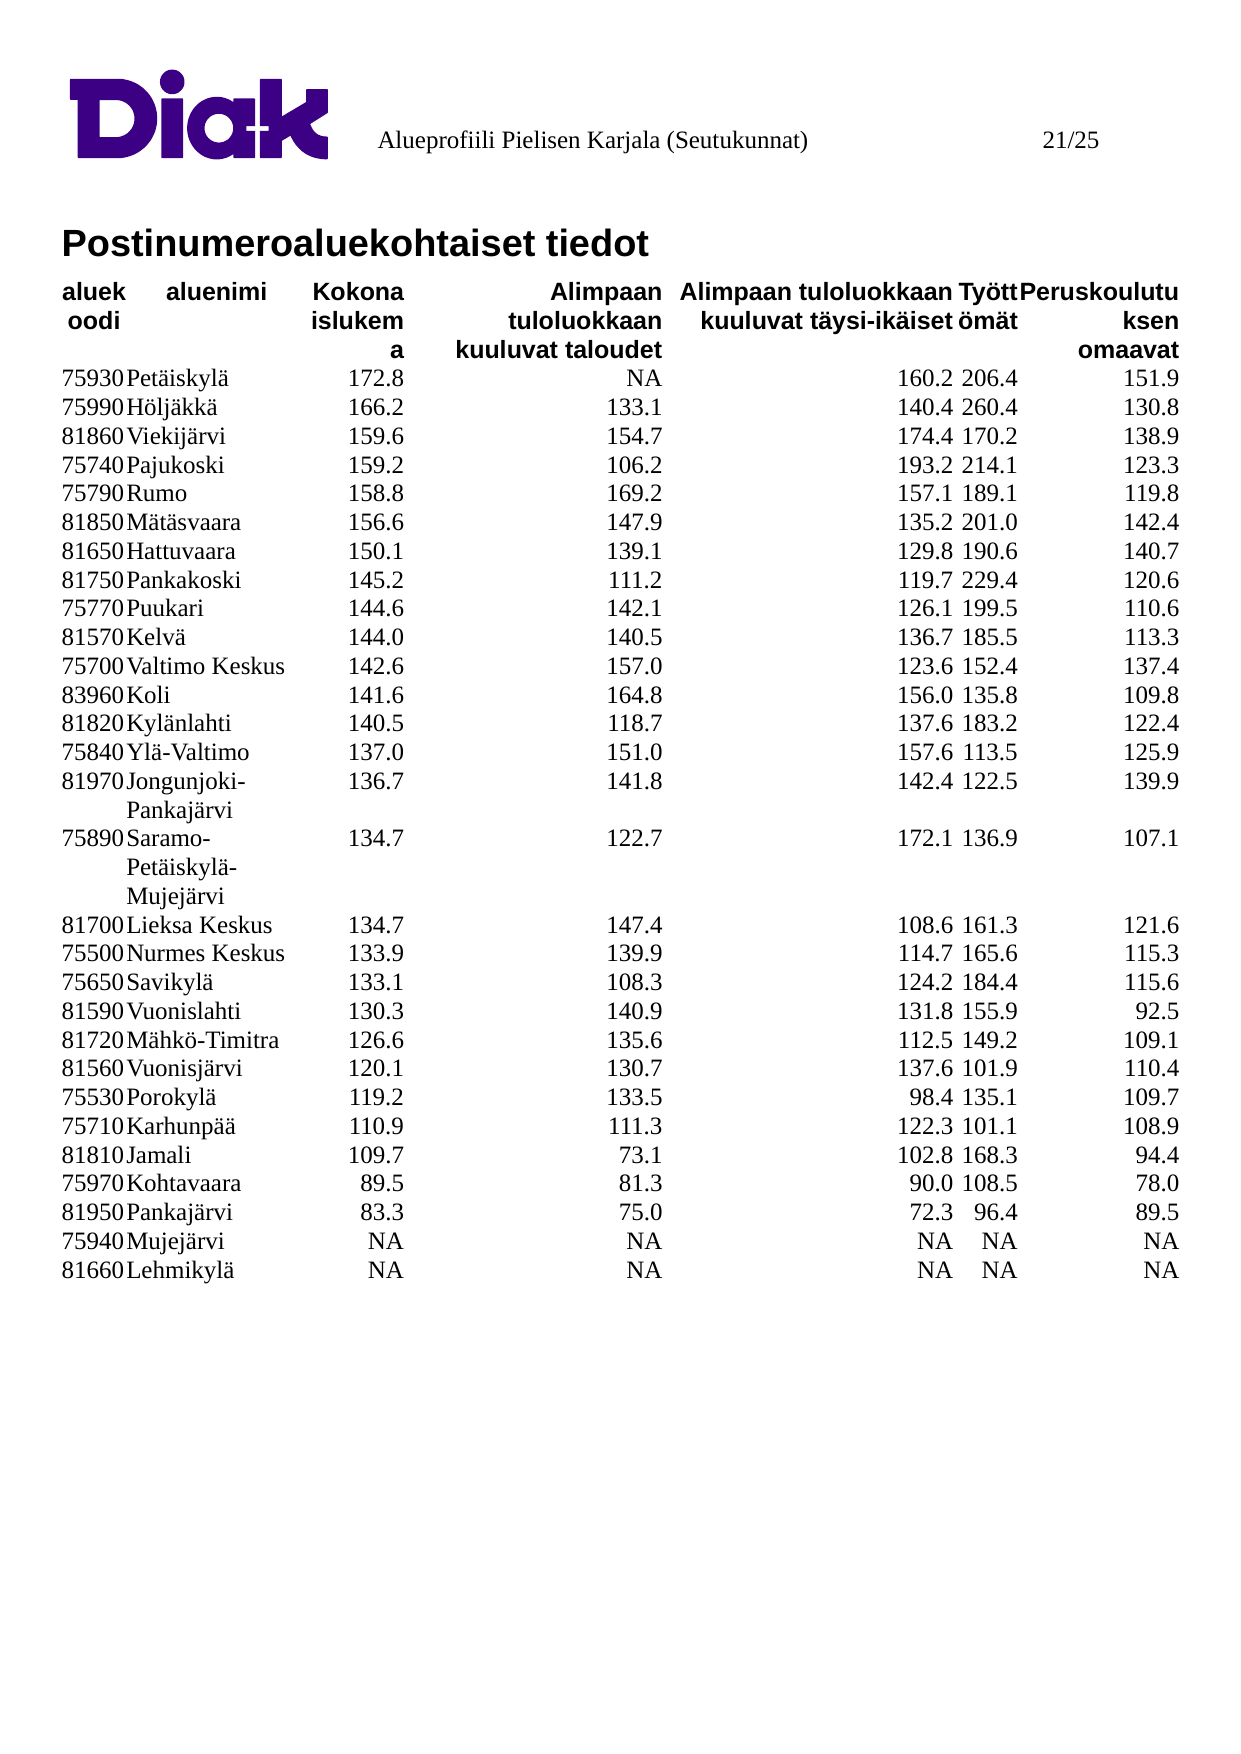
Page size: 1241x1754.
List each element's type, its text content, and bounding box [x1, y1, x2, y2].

table_cell 229.4 [953, 565, 1017, 593]
table_cell 133.1 [307, 967, 404, 996]
table_cell 110.4 [1018, 1054, 1179, 1082]
table_cell Mujejärvi [126, 1226, 307, 1255]
table_cell 137.4 [1018, 651, 1179, 680]
table_cell 81810 [61, 1140, 126, 1168]
table_cell 75940 [61, 1226, 126, 1255]
table_cell 101.9 [953, 1054, 1017, 1082]
table_cell 131.8 [662, 996, 953, 1025]
table_cell 133.5 [404, 1082, 662, 1111]
table_cell 106.2 [404, 450, 662, 478]
table_cell 81860 [61, 421, 126, 450]
table_cell NA [404, 364, 662, 392]
table_cell 122.7 [404, 824, 662, 910]
table_cell 172.8 [307, 364, 404, 392]
table_header Peruskoulutuksen omaavat [1018, 277, 1179, 363]
table_cell 81750 [61, 565, 126, 593]
table_cell Pajukoski [126, 450, 307, 478]
table_cell 81700 [61, 910, 126, 938]
table_cell 75790 [61, 479, 126, 507]
table_cell Lehmikylä [126, 1255, 307, 1283]
table_cell 75770 [61, 594, 126, 622]
table_cell 75990 [61, 392, 126, 421]
table_cell 114.7 [662, 939, 953, 967]
table_cell 135.2 [662, 507, 953, 536]
table_cell 122.4 [1018, 709, 1179, 737]
table_cell 119.2 [307, 1082, 404, 1111]
table_cell 124.2 [662, 967, 953, 996]
table_cell Kelvä [126, 622, 307, 651]
table_cell 135.8 [953, 680, 1017, 708]
table_cell 126.1 [662, 594, 953, 622]
table_cell 145.2 [307, 565, 404, 593]
table_cell Jongunjoki-Pankajärvi [126, 766, 307, 823]
table_cell NA [1018, 1226, 1179, 1255]
table_cell Valtimo Keskus [126, 651, 307, 680]
table_cell 137.0 [307, 737, 404, 766]
table_cell Hattuvaara [126, 536, 307, 565]
table_cell 81660 [61, 1255, 126, 1283]
subtitle Postinumeroaluekohtaiset tiedot [61, 221, 1179, 265]
table_cell NA [404, 1226, 662, 1255]
table_cell NA [307, 1226, 404, 1255]
table_cell 108.3 [404, 967, 662, 996]
table_cell 113.3 [1018, 622, 1179, 651]
table_cell 112.5 [662, 1025, 953, 1053]
table_cell 138.9 [1018, 421, 1179, 450]
table_cell 168.3 [953, 1140, 1017, 1168]
table_cell 157.0 [404, 651, 662, 680]
table_header Alimpaan tuloluokkaan kuuluvat täysi-ikäiset [662, 277, 953, 363]
table_cell 81720 [61, 1025, 126, 1053]
table_cell Porokylä [126, 1082, 307, 1111]
table_cell 140.4 [662, 392, 953, 421]
table_cell 122.3 [662, 1111, 953, 1140]
table_cell 123.3 [1018, 450, 1179, 478]
table_cell 81950 [61, 1197, 126, 1226]
table_cell NA [953, 1255, 1017, 1283]
table_cell Lieksa Keskus [126, 910, 307, 938]
table_cell 142.4 [662, 766, 953, 823]
table_cell 136.7 [307, 766, 404, 823]
table_cell 75890 [61, 824, 126, 910]
table_cell Höljäkkä [126, 392, 307, 421]
table_cell 110.6 [1018, 594, 1179, 622]
table_cell 170.2 [953, 421, 1017, 450]
table_cell NA [404, 1255, 662, 1283]
table_cell 174.4 [662, 421, 953, 450]
table_cell 126.6 [307, 1025, 404, 1053]
table_header Alimpaan tuloluokkaan kuuluvat taloudet [404, 277, 662, 363]
table_cell Viekijärvi [126, 421, 307, 450]
table_header aluenimi [126, 277, 307, 363]
table_cell Jamali [126, 1140, 307, 1168]
table_cell Karhunpää [126, 1111, 307, 1140]
table_cell 140.9 [404, 996, 662, 1025]
table_cell 134.7 [307, 824, 404, 910]
table_cell 78.0 [1018, 1169, 1179, 1197]
table_cell 151.9 [1018, 364, 1179, 392]
table_cell 81590 [61, 996, 126, 1025]
table_cell 109.7 [1018, 1082, 1179, 1111]
table_cell 214.1 [953, 450, 1017, 478]
table_cell 154.7 [404, 421, 662, 450]
table_cell Koli [126, 680, 307, 708]
table_cell 90.0 [662, 1169, 953, 1197]
table_cell 130.7 [404, 1054, 662, 1082]
table_cell 139.9 [404, 939, 662, 967]
table_cell 157.1 [662, 479, 953, 507]
table_cell Ylä-Valtimo [126, 737, 307, 766]
table_cell 159.6 [307, 421, 404, 450]
table_header aluekoodi [61, 277, 126, 363]
table_cell 75500 [61, 939, 126, 967]
table_cell 159.2 [307, 450, 404, 478]
table_cell 141.6 [307, 680, 404, 708]
table_cell 161.3 [953, 910, 1017, 938]
table_cell 75710 [61, 1111, 126, 1140]
table_cell 144.0 [307, 622, 404, 651]
table_cell 75700 [61, 651, 126, 680]
table_cell 72.3 [662, 1197, 953, 1226]
table_cell NA [307, 1255, 404, 1283]
table_cell 157.6 [662, 737, 953, 766]
table_cell 81570 [61, 622, 126, 651]
table_cell 94.4 [1018, 1140, 1179, 1168]
table_cell 109.7 [307, 1140, 404, 1168]
table_cell 166.2 [307, 392, 404, 421]
table_cell 201.0 [953, 507, 1017, 536]
table_cell 130.8 [1018, 392, 1179, 421]
table_cell 108.5 [953, 1169, 1017, 1197]
table_cell Savikylä [126, 967, 307, 996]
table_cell 183.2 [953, 709, 1017, 737]
table_cell 135.1 [953, 1082, 1017, 1111]
table_cell 81820 [61, 709, 126, 737]
table_cell Kylänlahti [126, 709, 307, 737]
table_cell 165.6 [953, 939, 1017, 967]
table_cell 190.6 [953, 536, 1017, 565]
table_cell 199.5 [953, 594, 1017, 622]
table_cell 133.1 [404, 392, 662, 421]
table_cell 75930 [61, 364, 126, 392]
table_cell 158.8 [307, 479, 404, 507]
table_cell 113.5 [953, 737, 1017, 766]
table_cell 75970 [61, 1169, 126, 1197]
table_cell 193.2 [662, 450, 953, 478]
table_cell Pankakoski [126, 565, 307, 593]
table_cell Pankajärvi [126, 1197, 307, 1226]
table_cell 189.1 [953, 479, 1017, 507]
table_cell 125.9 [1018, 737, 1179, 766]
table_cell 75650 [61, 967, 126, 996]
table_cell 111.2 [404, 565, 662, 593]
table_cell Mähkö-Timitra [126, 1025, 307, 1053]
table_cell 120.1 [307, 1054, 404, 1082]
table_cell 89.5 [307, 1169, 404, 1197]
table_cell 130.3 [307, 996, 404, 1025]
table_cell 83.3 [307, 1197, 404, 1226]
table_cell 101.1 [953, 1111, 1017, 1140]
table_cell 140.7 [1018, 536, 1179, 565]
table_cell Vuonisjärvi [126, 1054, 307, 1082]
table_cell NA [662, 1255, 953, 1283]
table_cell 206.4 [953, 364, 1017, 392]
table_cell 156.6 [307, 507, 404, 536]
table_cell 140.5 [307, 709, 404, 737]
table_cell Mätäsvaara [126, 507, 307, 536]
table_cell 184.4 [953, 967, 1017, 996]
table_cell 120.6 [1018, 565, 1179, 593]
table_cell 81850 [61, 507, 126, 536]
table_cell 75840 [61, 737, 126, 766]
table_cell 123.6 [662, 651, 953, 680]
table_cell 155.9 [953, 996, 1017, 1025]
table_cell 172.1 [662, 824, 953, 910]
table_cell 139.1 [404, 536, 662, 565]
table_cell Saramo-Petäiskylä-Mujejärvi [126, 824, 307, 910]
table_cell Vuonislahti [126, 996, 307, 1025]
table_cell 83960 [61, 680, 126, 708]
table_cell 75740 [61, 450, 126, 478]
table_cell 141.8 [404, 766, 662, 823]
table_cell 136.9 [953, 824, 1017, 910]
table_cell 108.6 [662, 910, 953, 938]
table_cell 152.4 [953, 651, 1017, 680]
table_cell 109.1 [1018, 1025, 1179, 1053]
table_cell 185.5 [953, 622, 1017, 651]
table_cell 147.4 [404, 910, 662, 938]
table_cell 147.9 [404, 507, 662, 536]
table_cell 109.8 [1018, 680, 1179, 708]
table_cell 169.2 [404, 479, 662, 507]
table_cell 142.6 [307, 651, 404, 680]
table_cell NA [662, 1226, 953, 1255]
table_cell 75.0 [404, 1197, 662, 1226]
table_cell 118.7 [404, 709, 662, 737]
table_cell 81650 [61, 536, 126, 565]
table_cell 156.0 [662, 680, 953, 708]
table_cell 144.6 [307, 594, 404, 622]
table_cell 98.4 [662, 1082, 953, 1111]
table_cell 119.8 [1018, 479, 1179, 507]
table_cell 115.3 [1018, 939, 1179, 967]
table_cell 89.5 [1018, 1197, 1179, 1226]
table_cell 137.6 [662, 1054, 953, 1082]
table_cell 150.1 [307, 536, 404, 565]
table_cell 111.3 [404, 1111, 662, 1140]
table_cell 102.8 [662, 1140, 953, 1168]
table_cell 107.1 [1018, 824, 1179, 910]
table_cell 140.5 [404, 622, 662, 651]
table_cell 139.9 [1018, 766, 1179, 823]
table_cell 136.7 [662, 622, 953, 651]
table_cell 115.6 [1018, 967, 1179, 996]
table_cell 142.1 [404, 594, 662, 622]
table_cell Petäiskylä [126, 364, 307, 392]
table_cell 137.6 [662, 709, 953, 737]
table_cell 96.4 [953, 1197, 1017, 1226]
table_cell 108.9 [1018, 1111, 1179, 1140]
table_cell 81.3 [404, 1169, 662, 1197]
table_cell 119.7 [662, 565, 953, 593]
table_cell 121.6 [1018, 910, 1179, 938]
table_cell 260.4 [953, 392, 1017, 421]
table_header Työttömät [953, 277, 1017, 363]
table_cell 160.2 [662, 364, 953, 392]
table_cell 92.5 [1018, 996, 1179, 1025]
table_cell 133.9 [307, 939, 404, 967]
table_cell 164.8 [404, 680, 662, 708]
table_cell 134.7 [307, 910, 404, 938]
table_cell 142.4 [1018, 507, 1179, 536]
table_cell NA [953, 1226, 1017, 1255]
table_cell Nurmes Keskus [126, 939, 307, 967]
table_cell Puukari [126, 594, 307, 622]
table_cell 151.0 [404, 737, 662, 766]
table_cell NA [1018, 1255, 1179, 1283]
table_cell 81560 [61, 1054, 126, 1082]
table_header Kokonaislukema [307, 277, 404, 363]
table_cell 135.6 [404, 1025, 662, 1053]
table_cell 75530 [61, 1082, 126, 1111]
table_cell 149.2 [953, 1025, 1017, 1053]
table_cell 122.5 [953, 766, 1017, 823]
table_cell Rumo [126, 479, 307, 507]
table_cell 73.1 [404, 1140, 662, 1168]
table_cell 81970 [61, 766, 126, 823]
table_cell 129.8 [662, 536, 953, 565]
table_cell Kohtavaara [126, 1169, 307, 1197]
table_cell 110.9 [307, 1111, 404, 1140]
